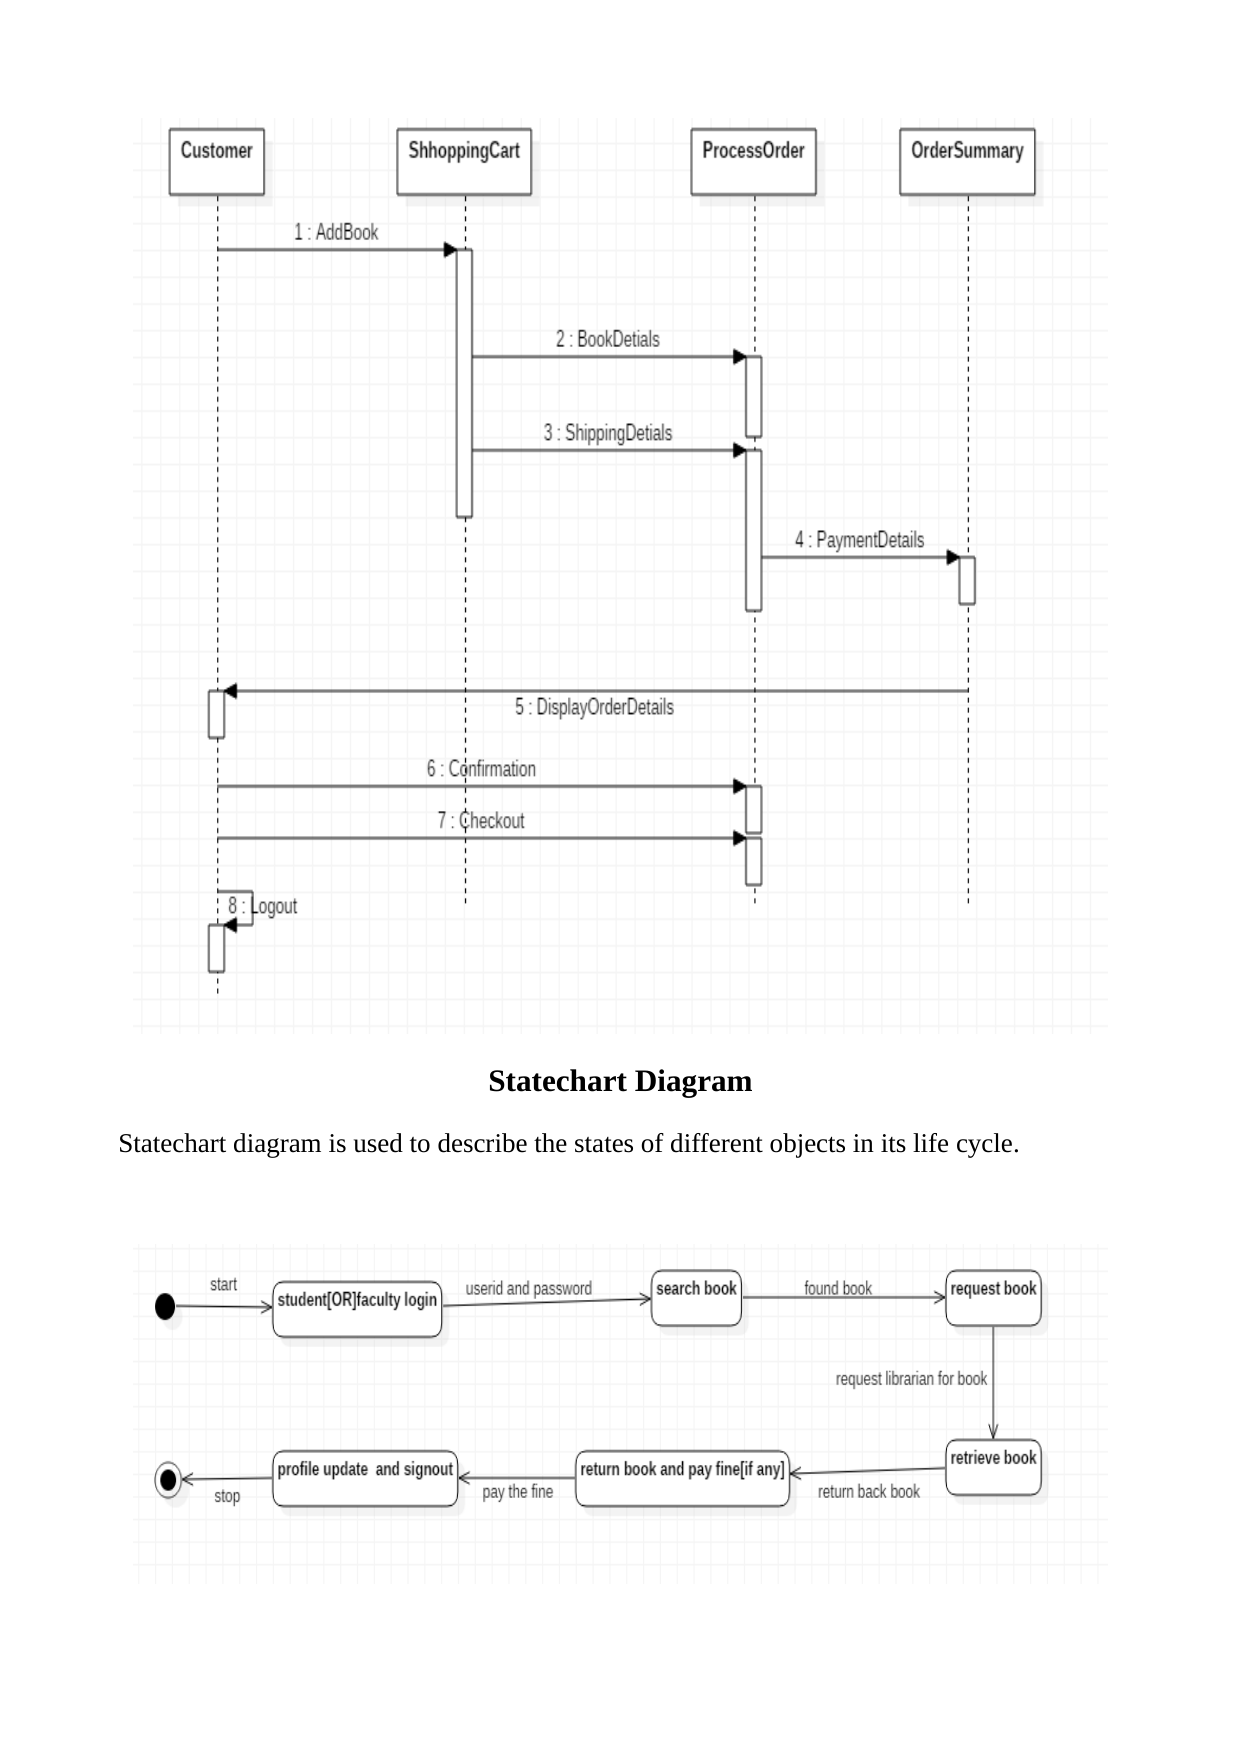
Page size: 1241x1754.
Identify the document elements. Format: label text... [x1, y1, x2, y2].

text Statechart Diagram [118, 1062, 1123, 1098]
text Statechart diagram is used to describe the states of different objects in its life cycle. [118, 1127, 1123, 1158]
